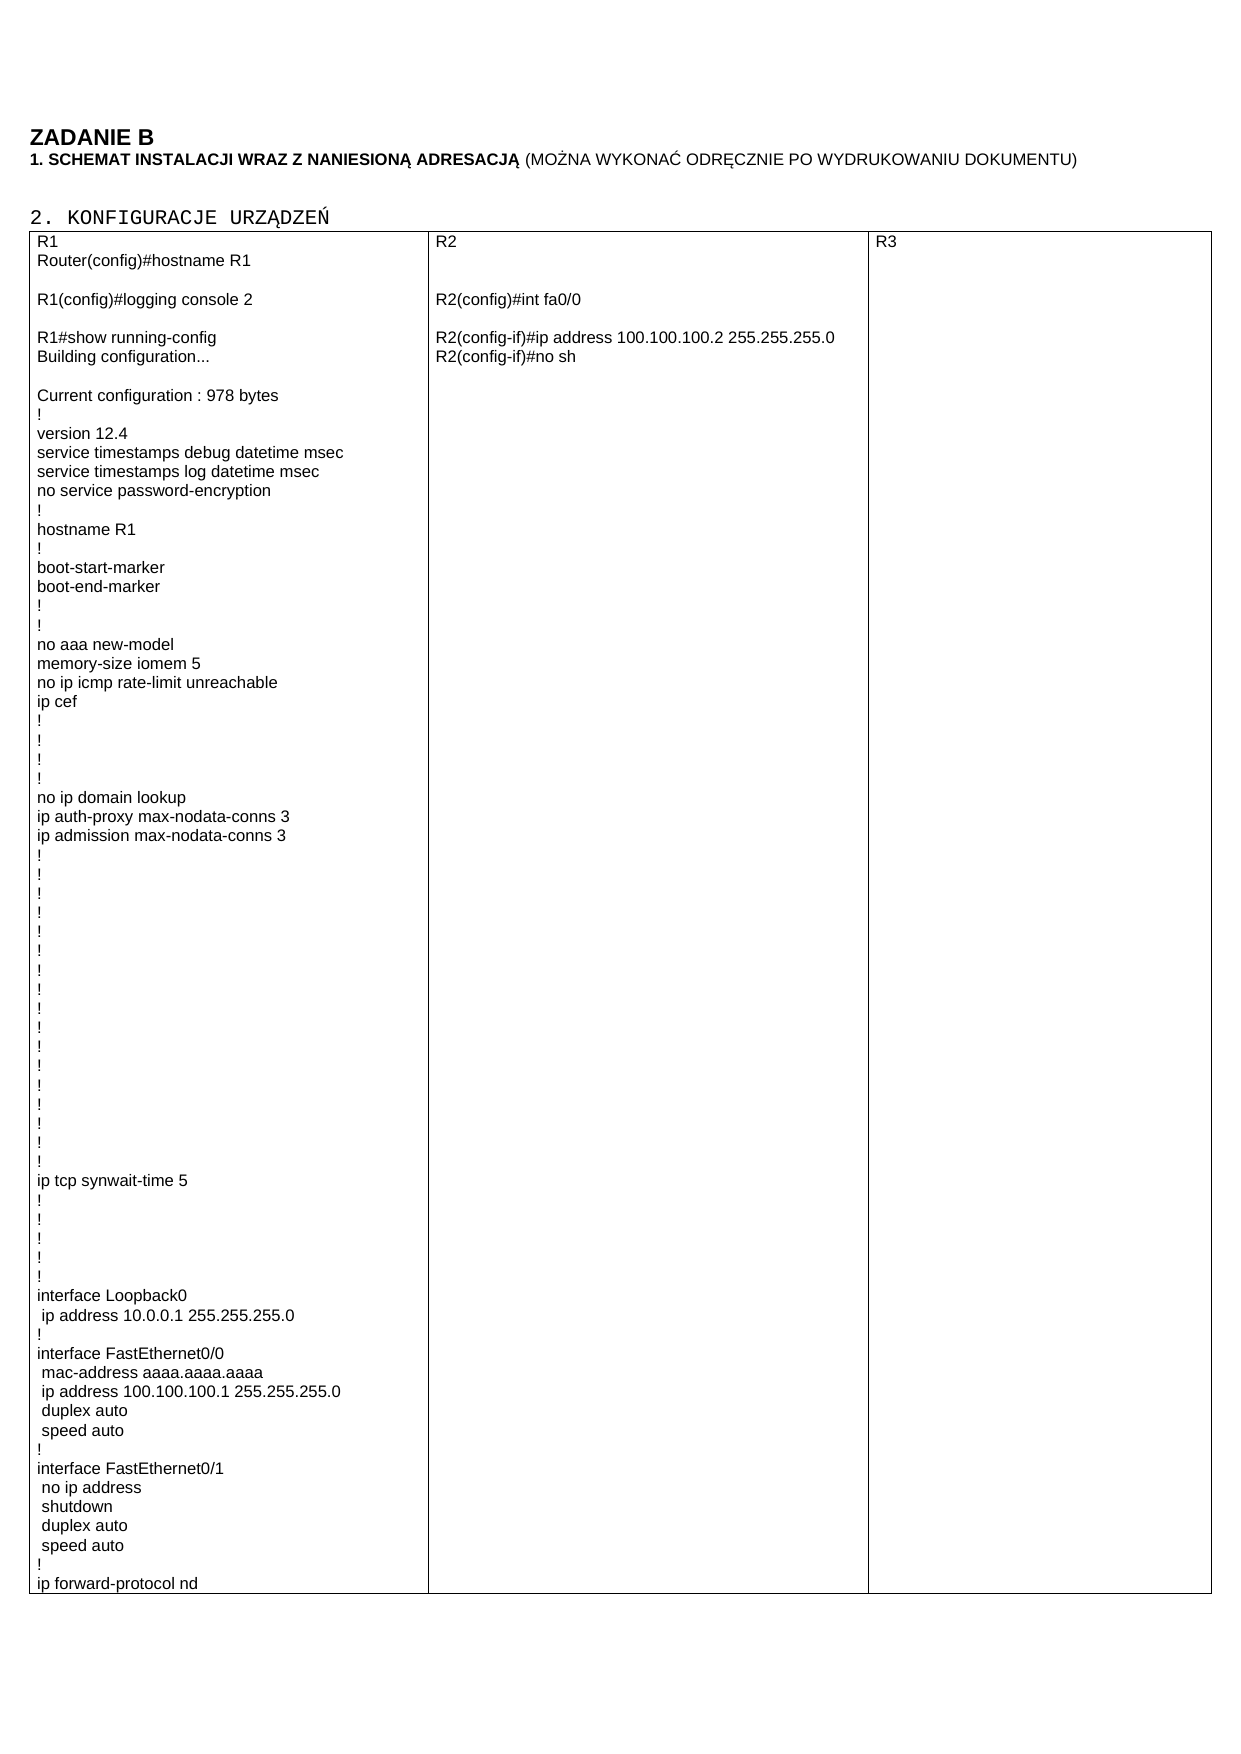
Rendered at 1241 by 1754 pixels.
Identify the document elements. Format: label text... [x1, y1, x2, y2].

text 2. KONFIGURACJE URZĄDZEŃ [29, 207, 1211, 231]
table_header R2 R2(config)#int fa0/0 R2(config-if)#ip address 100.100.100.2 255.255.255.0 R2(config-if)#no sh [429, 232, 868, 1593]
table_header R1 Router(config)#hostname R1 R1(config)#logging console 2 R1#show running-config Building configuration... Current configuration : 978 bytes ! version 12.4 service timestamps debug datetime msec service timestamps log datetime msec no service password-encryption ! hostname R1 ! boot-start-marker boot-end-marker ! ! no aaa new-model memory-size iomem 5 no ip icmp rate-limit unreachable ip cef ! ! ! ! no ip domain lookup ip auth-proxy max-nodata-conns 3 ip admission max-nodata-conns 3 ! ! ! ! ! ! ! ! ! ! ! ! ! ! ! ! ! ip tcp synwait-time 5 ! ! ! ! ! interface Loopback0 ip address 10.0.0.1 255.255.255.0 ! interface FastEthernet0/0 mac-address aaaa.aaaa.aaaa ip address 100.100.100.1 255.255.255.0 duplex auto speed auto ! interface FastEthernet0/1 no ip address shutdown duplex auto speed auto ! ip forward-protocol nd [30, 232, 428, 1593]
table_header R3 [869, 232, 1211, 1593]
text 1. SCHEMAT INSTALACJI WRAZ Z NANIESIONĄ ADRESACJĄ (MOŻNA WYKONAĆ ODRĘCZNIE PO WYDRUKOWANIU DOKUMENTU) [29, 150, 1211, 169]
text ZADANIE B [29, 123, 1211, 150]
